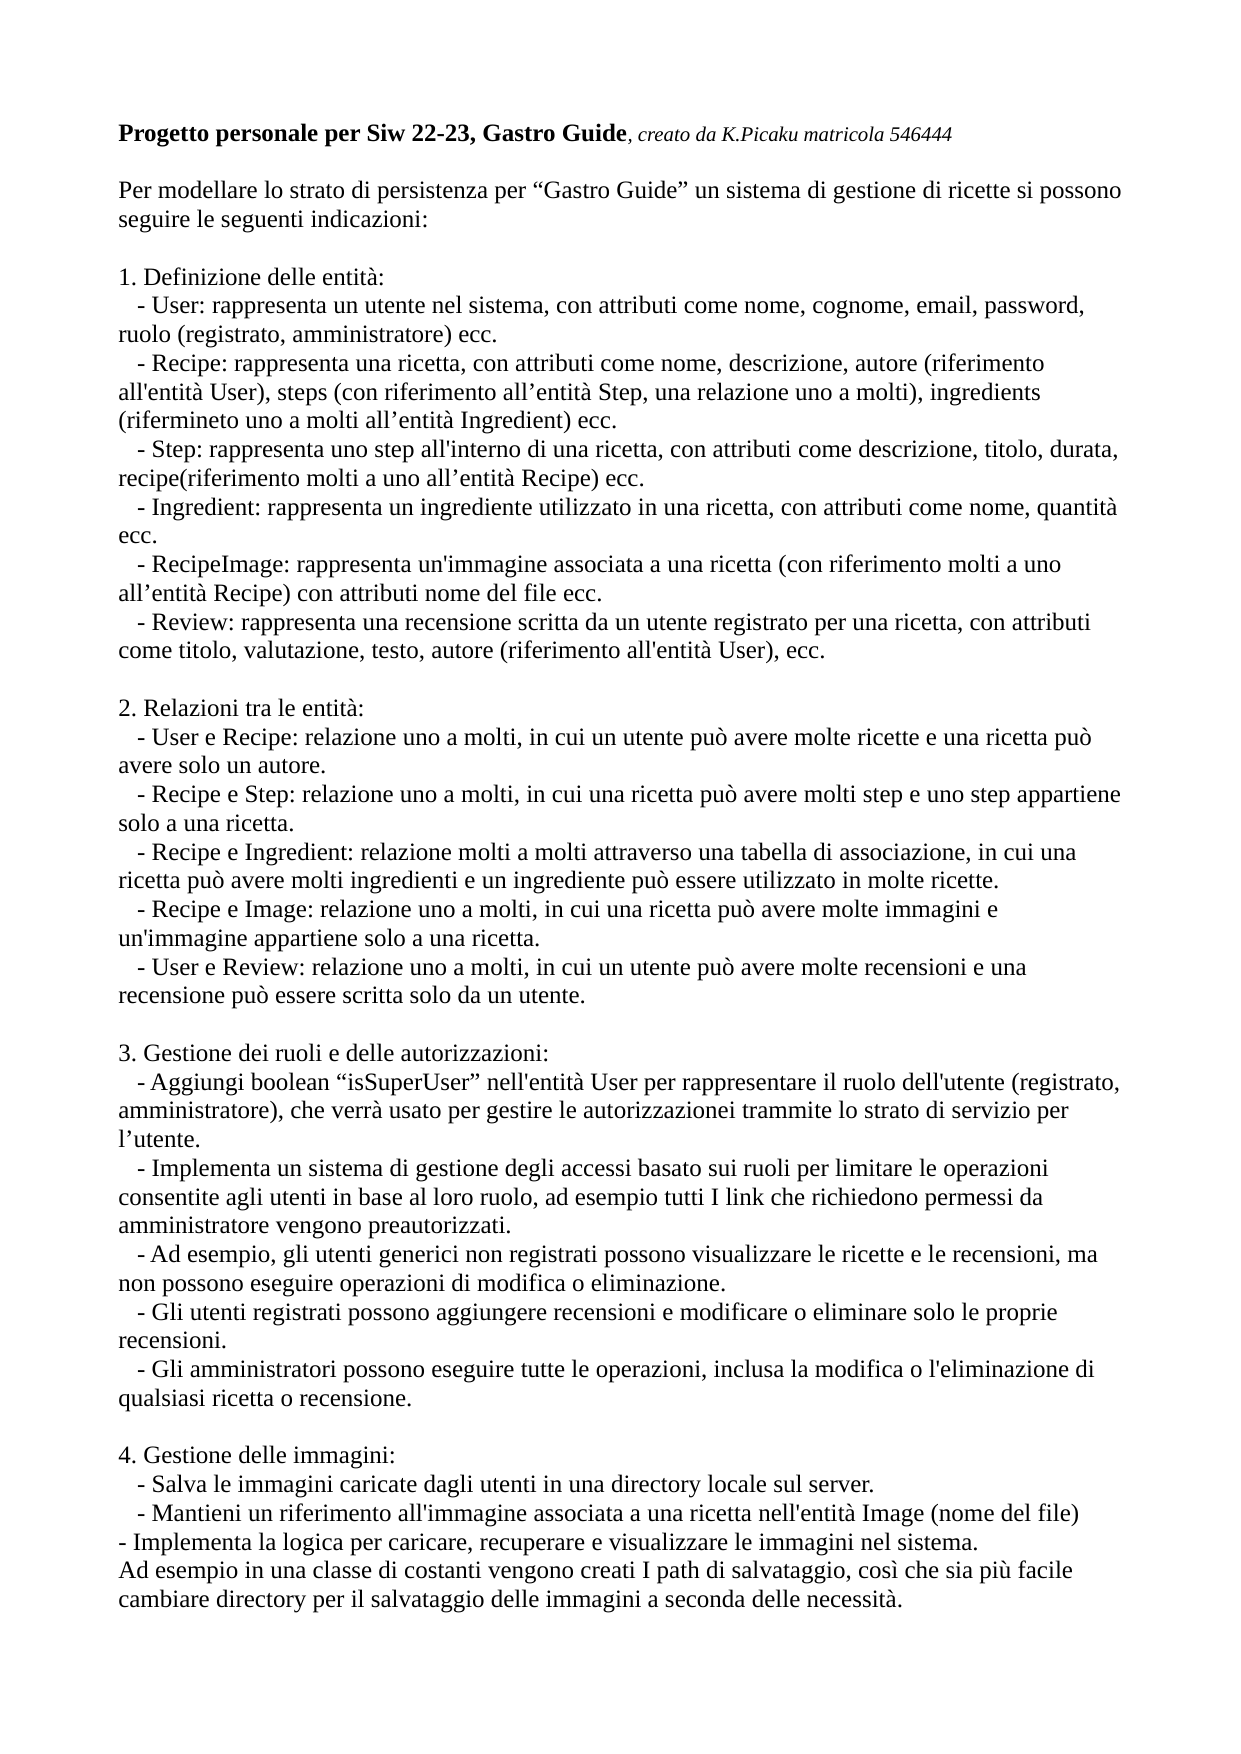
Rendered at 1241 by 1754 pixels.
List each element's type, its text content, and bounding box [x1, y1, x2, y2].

text - Recipe: rappresenta una ricetta, con attributi come nome, descrizione, autore (riferimento all'entità User), steps (con riferimento all’entità Step, una relazione uno a molti), ingredients (rifermineto uno a molti all’entità Ingredient) ecc. [118, 348, 1122, 434]
text - Recipe e Image: relazione uno a molti, in cui una ricetta può avere molte immagini e un'immagine appartiene solo a una ricetta. [118, 894, 1122, 952]
text - Gli amministratori possono eseguire tutte le operazioni, inclusa la modifica o l'eliminazione di qualsiasi ricetta o recensione. [118, 1354, 1122, 1412]
text - Ad esempio, gli utenti generici non registrati possono visualizzare le ricette e le recensioni, ma non possono eseguire operazioni di modifica o eliminazione. [118, 1239, 1122, 1297]
text 4. Gestione delle immagini: [118, 1441, 1122, 1469]
text - RecipeImage: rappresenta un'immagine associata a una ricetta (con riferimento molti a uno all’entità Recipe) con attributi nome del file ecc. [118, 549, 1122, 607]
text - Recipe e Step: relazione uno a molti, in cui una ricetta può avere molti step e uno step appartiene solo a una ricetta. [118, 779, 1122, 837]
text - User e Recipe: relazione uno a molti, in cui un utente può avere molte ricette e una ricetta può avere solo un autore. [118, 722, 1122, 779]
text 2. Relazioni tra le entità: [118, 693, 1122, 722]
text - Recipe e Ingredient: relazione molti a molti attraverso una tabella di associazione, in cui una ricetta può avere molti ingredienti e un ingrediente può essere utilizzato in molte ricette. [118, 837, 1122, 894]
text - Gli utenti registrati possono aggiungere recensioni e modificare o eliminare solo le proprie recensioni. [118, 1297, 1122, 1354]
text - Implementa la logica per caricare, recuperare e visualizzare le immagini nel sistema. [118, 1527, 1122, 1556]
text - User e Review: relazione uno a molti, in cui un utente può avere molte recensioni e una recensione può essere scritta solo da un utente. [118, 952, 1122, 1009]
text - Mantieni un riferimento all'immagine associata a una ricetta nell'entità Image (nome del file) [118, 1498, 1122, 1527]
text 3. Gestione dei ruoli e delle autorizzazioni: [118, 1038, 1122, 1067]
text 1. Definizione delle entità: [118, 262, 1122, 291]
text - Review: rappresenta una recensione scritta da un utente registrato per una ricetta, con attributi come titolo, valutazione, testo, autore (riferimento all'entità User), ecc. [118, 607, 1122, 664]
text - Implementa un sistema di gestione degli accessi basato sui ruoli per limitare le operazioni consentite agli utenti in base al loro ruolo, ad esempio tutti I link che richiedono permessi da amministratore vengono preautorizzati. [118, 1153, 1122, 1239]
text Per modellare lo strato di persistenza per “Gastro Guide” un sistema di gestione di ricette si possono seguire le seguenti indicazioni: [118, 176, 1122, 233]
text - Salva le immagini caricate dagli utenti in una directory locale sul server. [118, 1469, 1122, 1498]
text Progetto personale per Siw 22-23, Gastro Guide, creato da K.Picaku matricola 546444 [118, 118, 1122, 147]
text - User: rappresenta un utente nel sistema, con attributi come nome, cognome, email, password, ruolo (registrato, amministratore) ecc. [118, 291, 1122, 348]
text Ad esempio in una classe di costanti vengono creati I path di salvataggio, così che sia più facile cambiare directory per il salvataggio delle immagini a seconda delle necessità. [118, 1556, 1122, 1613]
text - Ingredient: rappresenta un ingrediente utilizzato in una ricetta, con attributi come nome, quantità ecc. [118, 492, 1122, 549]
text - Step: rappresenta uno step all'interno di una ricetta, con attributi come descrizione, titolo, durata, recipe(riferimento molti a uno all’entità Recipe) ecc. [118, 434, 1122, 492]
text - Aggiungi boolean “isSuperUser” nell'entità User per rappresentare il ruolo dell'utente (registrato, amministratore), che verrà usato per gestire le autorizzazionei trammite lo strato di servizio per l’utente. [118, 1067, 1122, 1153]
